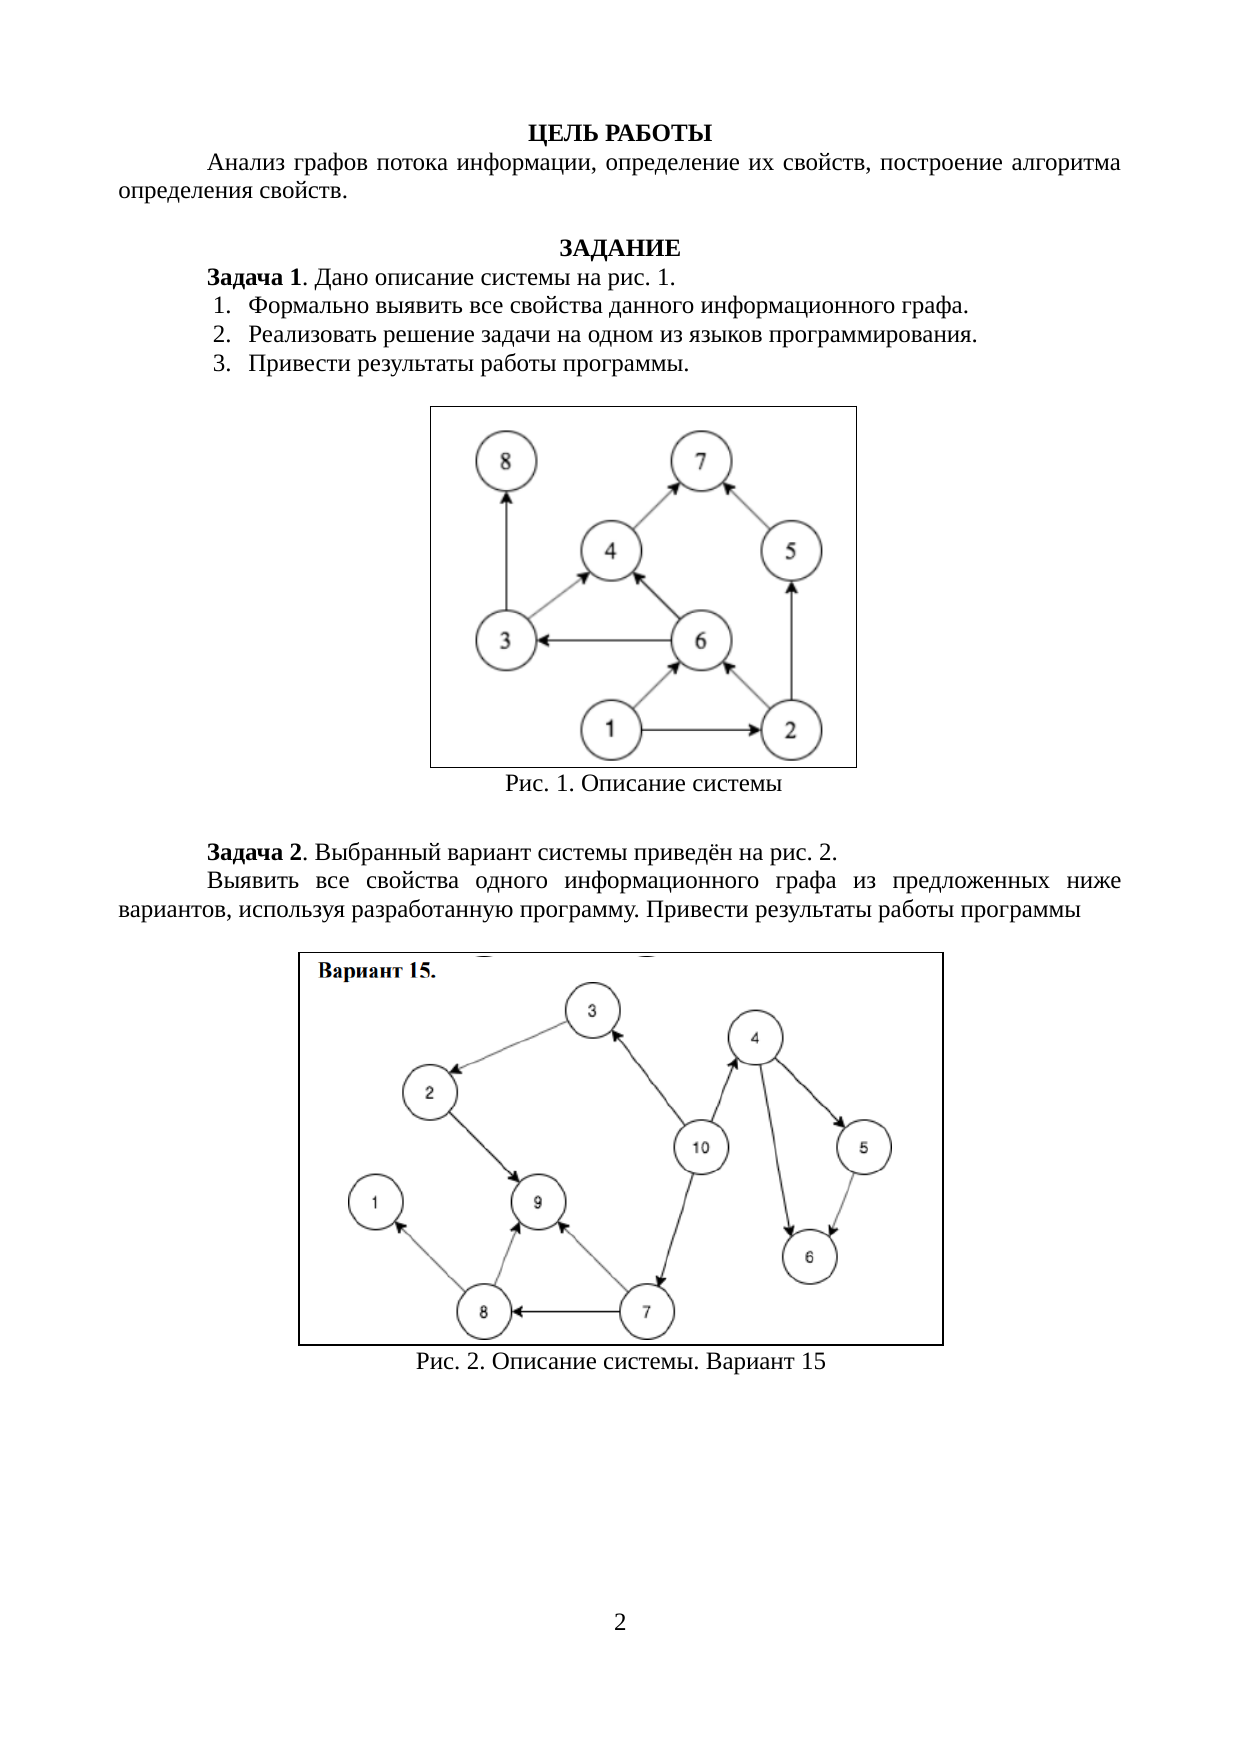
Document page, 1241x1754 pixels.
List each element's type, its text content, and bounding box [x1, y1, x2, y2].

text Рис. 1. Описание системы [373, 418, 914, 797]
list Формально выявить все свойства данного информационного графа. [213, 291, 1122, 319]
list Привести результаты работы программы. [213, 348, 1122, 377]
text Анализ графов потока информации, определение их свойств, построение алгоритма определения свойств. [118, 147, 1122, 204]
picture [302, 956, 940, 1342]
picture [431, 407, 856, 767]
text Выявить все свойства одного информационного графа из предложенных ниже вариантов, используя разработанную программу. Привести результаты работы программы [118, 866, 1122, 923]
list Реализовать решение задачи на одном из языков программирования. [213, 319, 1122, 348]
text Задача 1. Дано описание системы на рис. 1. [118, 262, 1122, 291]
text ЦЕЛЬ РАБОТЫ [118, 118, 1122, 147]
text [300, 953, 942, 1344]
text Рис. 2. Описание системы. Вариант 15 [359, 1346, 883, 1375]
text ЗАДАНИЕ [118, 233, 1122, 262]
text Задача 2. Выбранный вариант системы приведён на рис. 2. [118, 837, 1122, 866]
